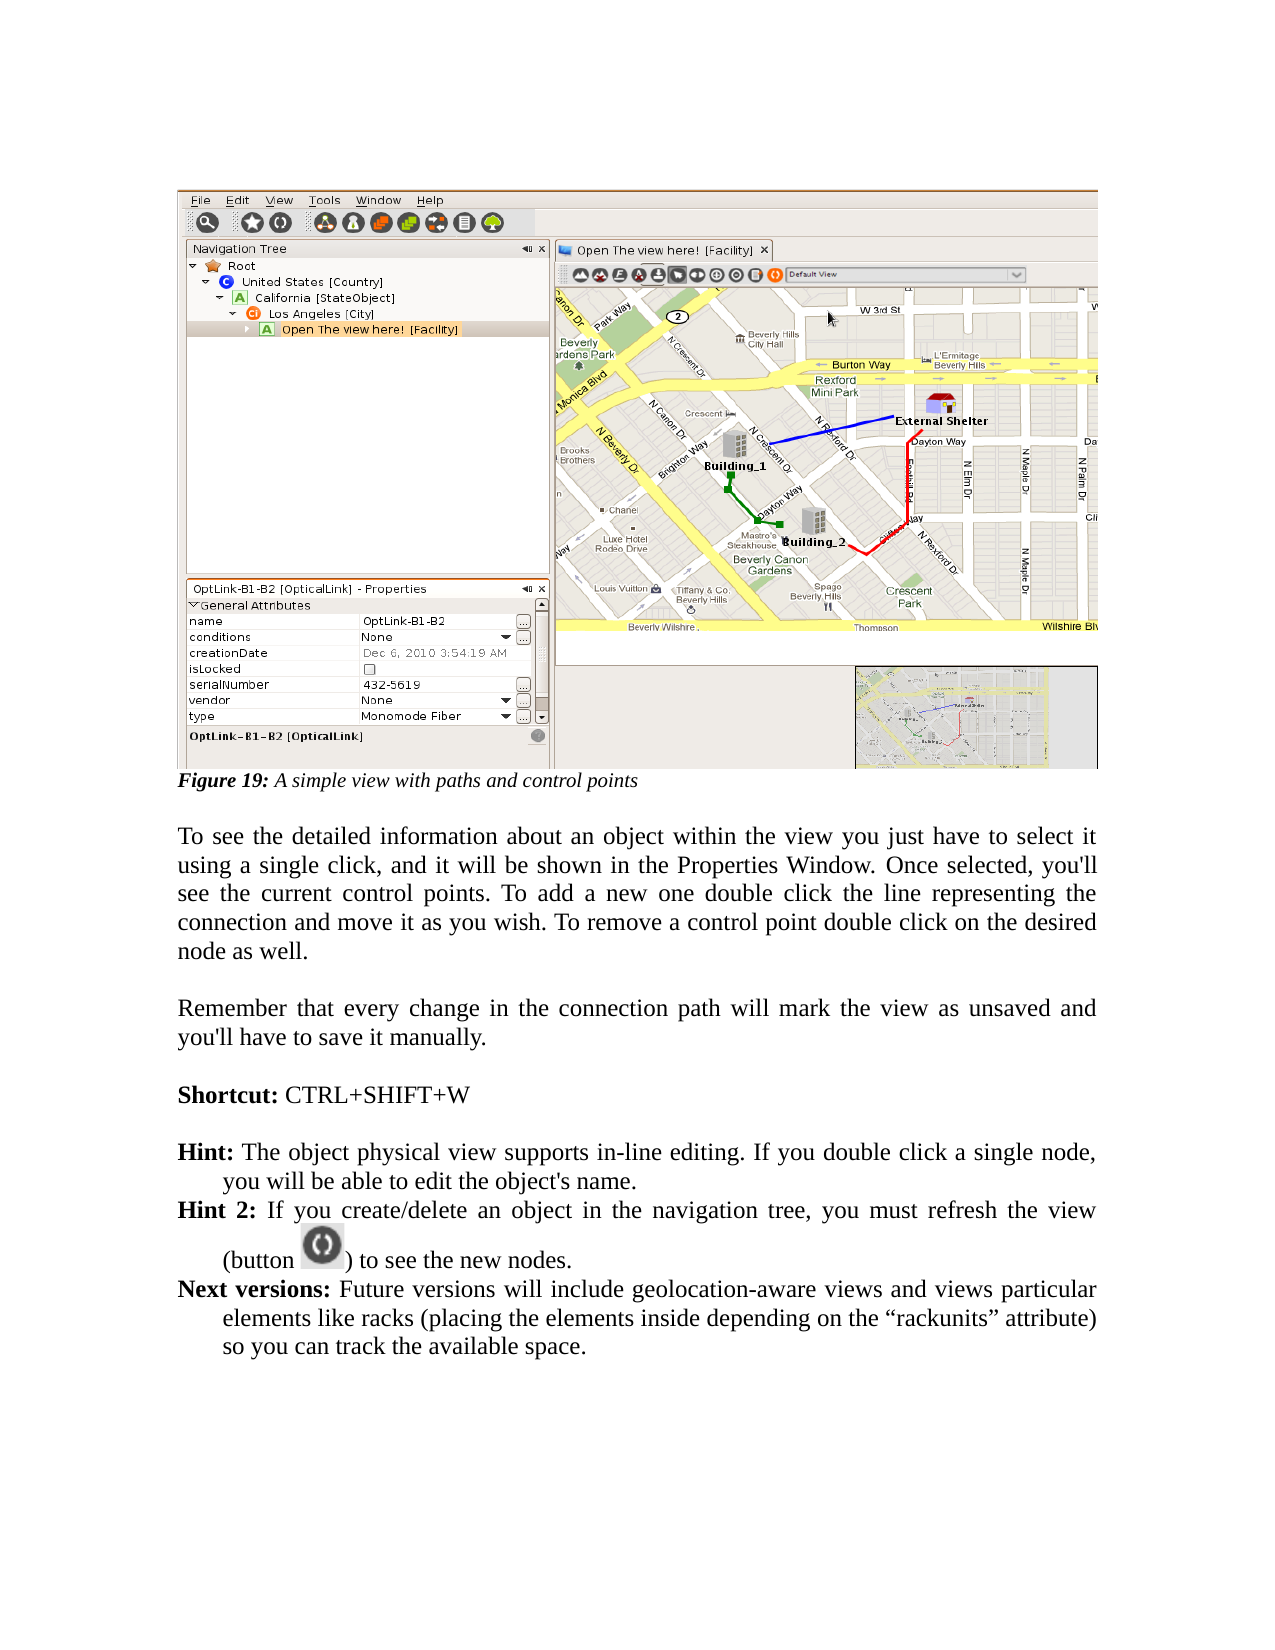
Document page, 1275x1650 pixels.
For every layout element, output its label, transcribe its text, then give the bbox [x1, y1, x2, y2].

subtitle Hint 2: If you create/delete an object in the navigation tree, you must refresh the view (button ) to see the new nodes. [177, 1195, 1098, 1274]
text Remember that every change in the connection path will mark the view as unsaved and you'll have to save it manually. [177, 993, 1098, 1051]
picture [177, 189, 1098, 769]
subtitle Next versions: Future versions will include geolocation-aware views and views particular elements like racks (placing the elements inside depending on the “rackunits” attribute) so you can track the available space. [177, 1274, 1098, 1360]
text Shortcut: CTRL+SHIFT+W [177, 1080, 1098, 1108]
subtitle Hint: The object physical view supports in-line editing. If you double click a single node, you will be able to edit the object's name. [177, 1137, 1098, 1195]
list A simple view with paths and control points [177, 769, 1098, 792]
text To see the detailed information about an object within the view you just have to select it using a single click, and it will be shown in the Properties Window. Once selected, you'll see the current control points. To add a new one double click the line representing the connection and move it as you wish. To remove a control point double click on the desired node as well. [177, 821, 1098, 965]
picture [300, 1223, 345, 1269]
